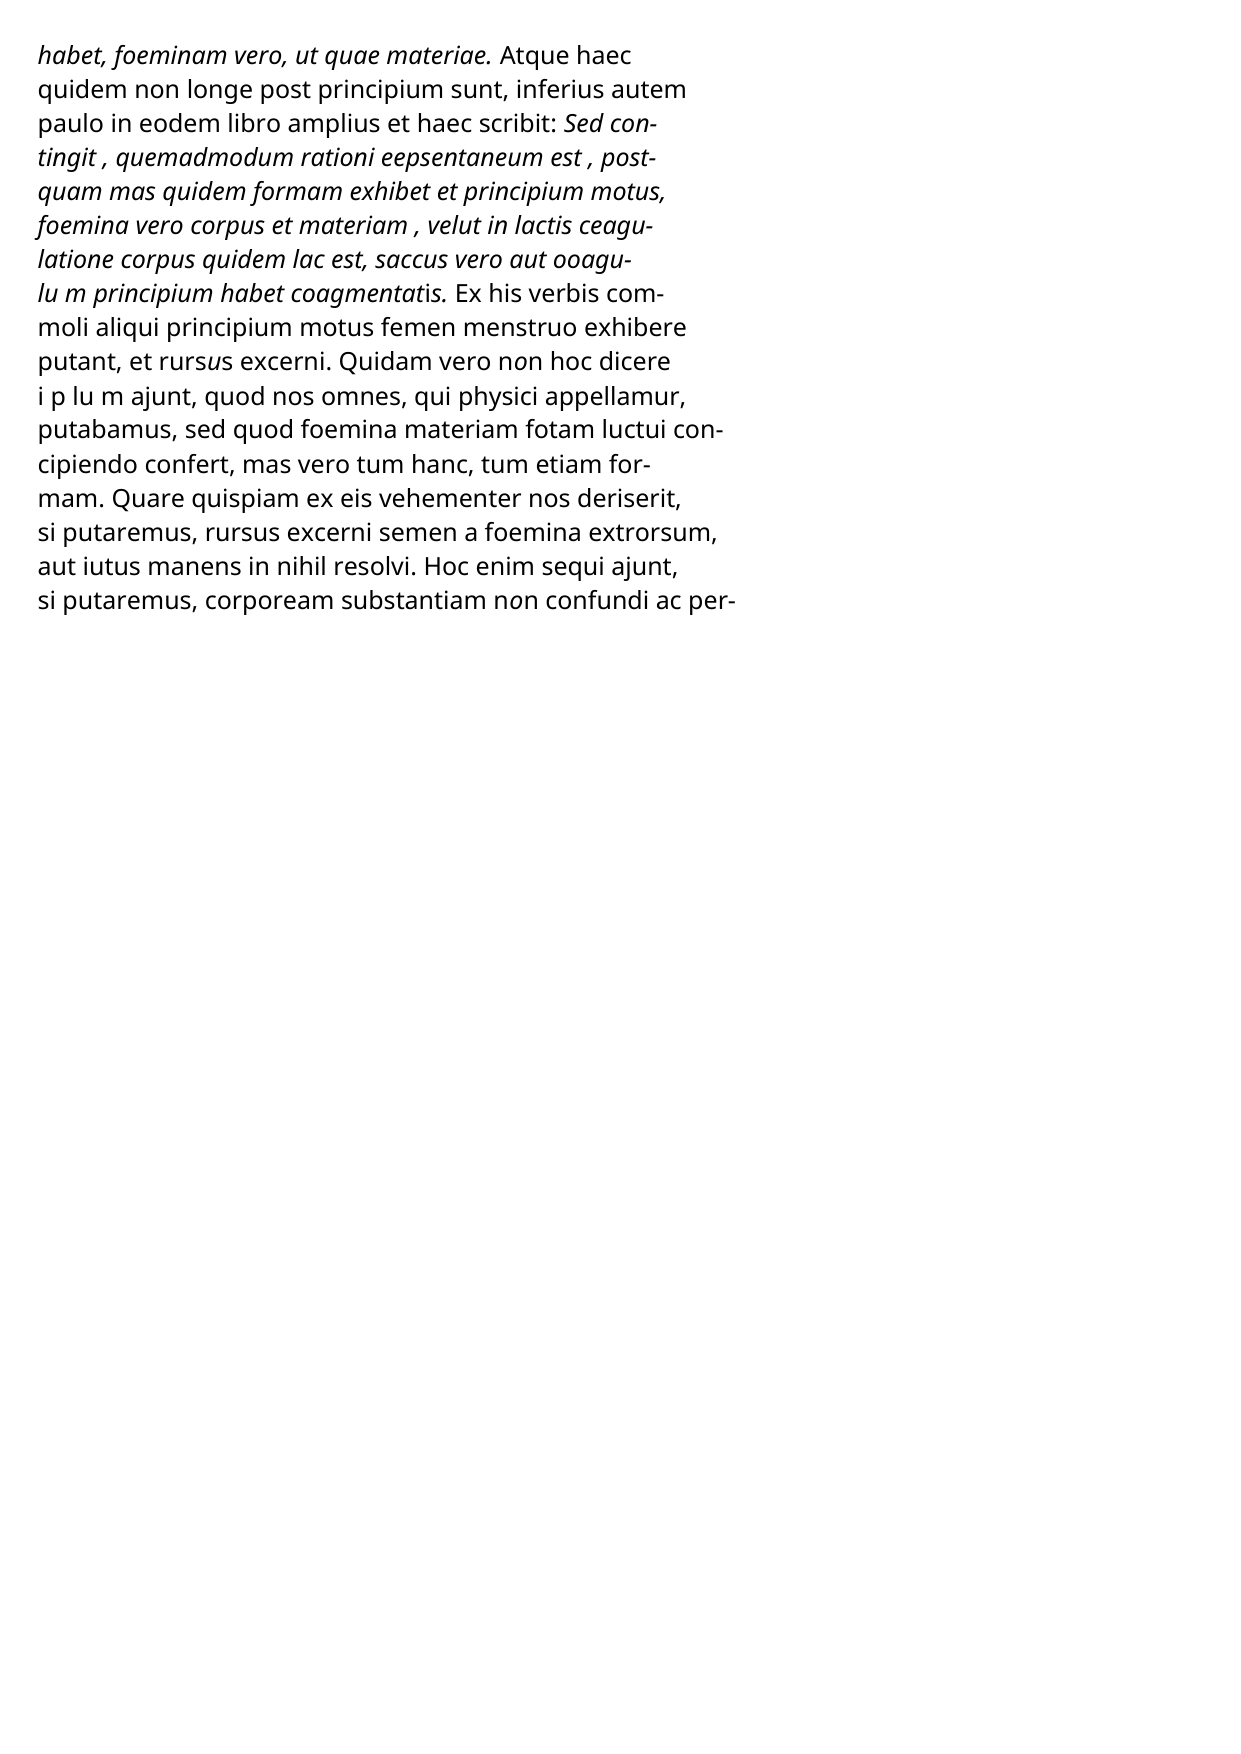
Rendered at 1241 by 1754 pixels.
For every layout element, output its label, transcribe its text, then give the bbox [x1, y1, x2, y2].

text habet, foeminam vero, ut quae materiae. Atque haec quidem non longe post principium sunt, inferius autem paulo in eodem libro amplius et haec scribit: Sed con- tingit , quemadmodum rationi eepsentaneum est , post- quam mas quidem formam exhibet et principium motus, foemina vero corpus et materiam , velut in lactis ceagu- latione corpus quidem lac est, saccus vero aut ooagu- lu m principium habet coagmentatis. Ex his verbis com- moli aliqui principium motus femen menstruo exhibere putant, et rursus excerni. Quidam vero non hoc dicere i p lu m ajunt, quod nos omnes, qui physici appellamur, putabamus, sed quod foemina materiam fotam luctui con- cipiendo confert, mas vero tum hanc, tum etiam for- mam. Quare quispiam ex eis vehementer nos deriserit, si putaremus, rursus excerni semen a foemina extrorsum, aut iutus manens in nihil resolvi. Hoc enim sequi ajunt, si putaremus, corpoream substantiam non confundi ac per- [37, 37, 1203, 617]
